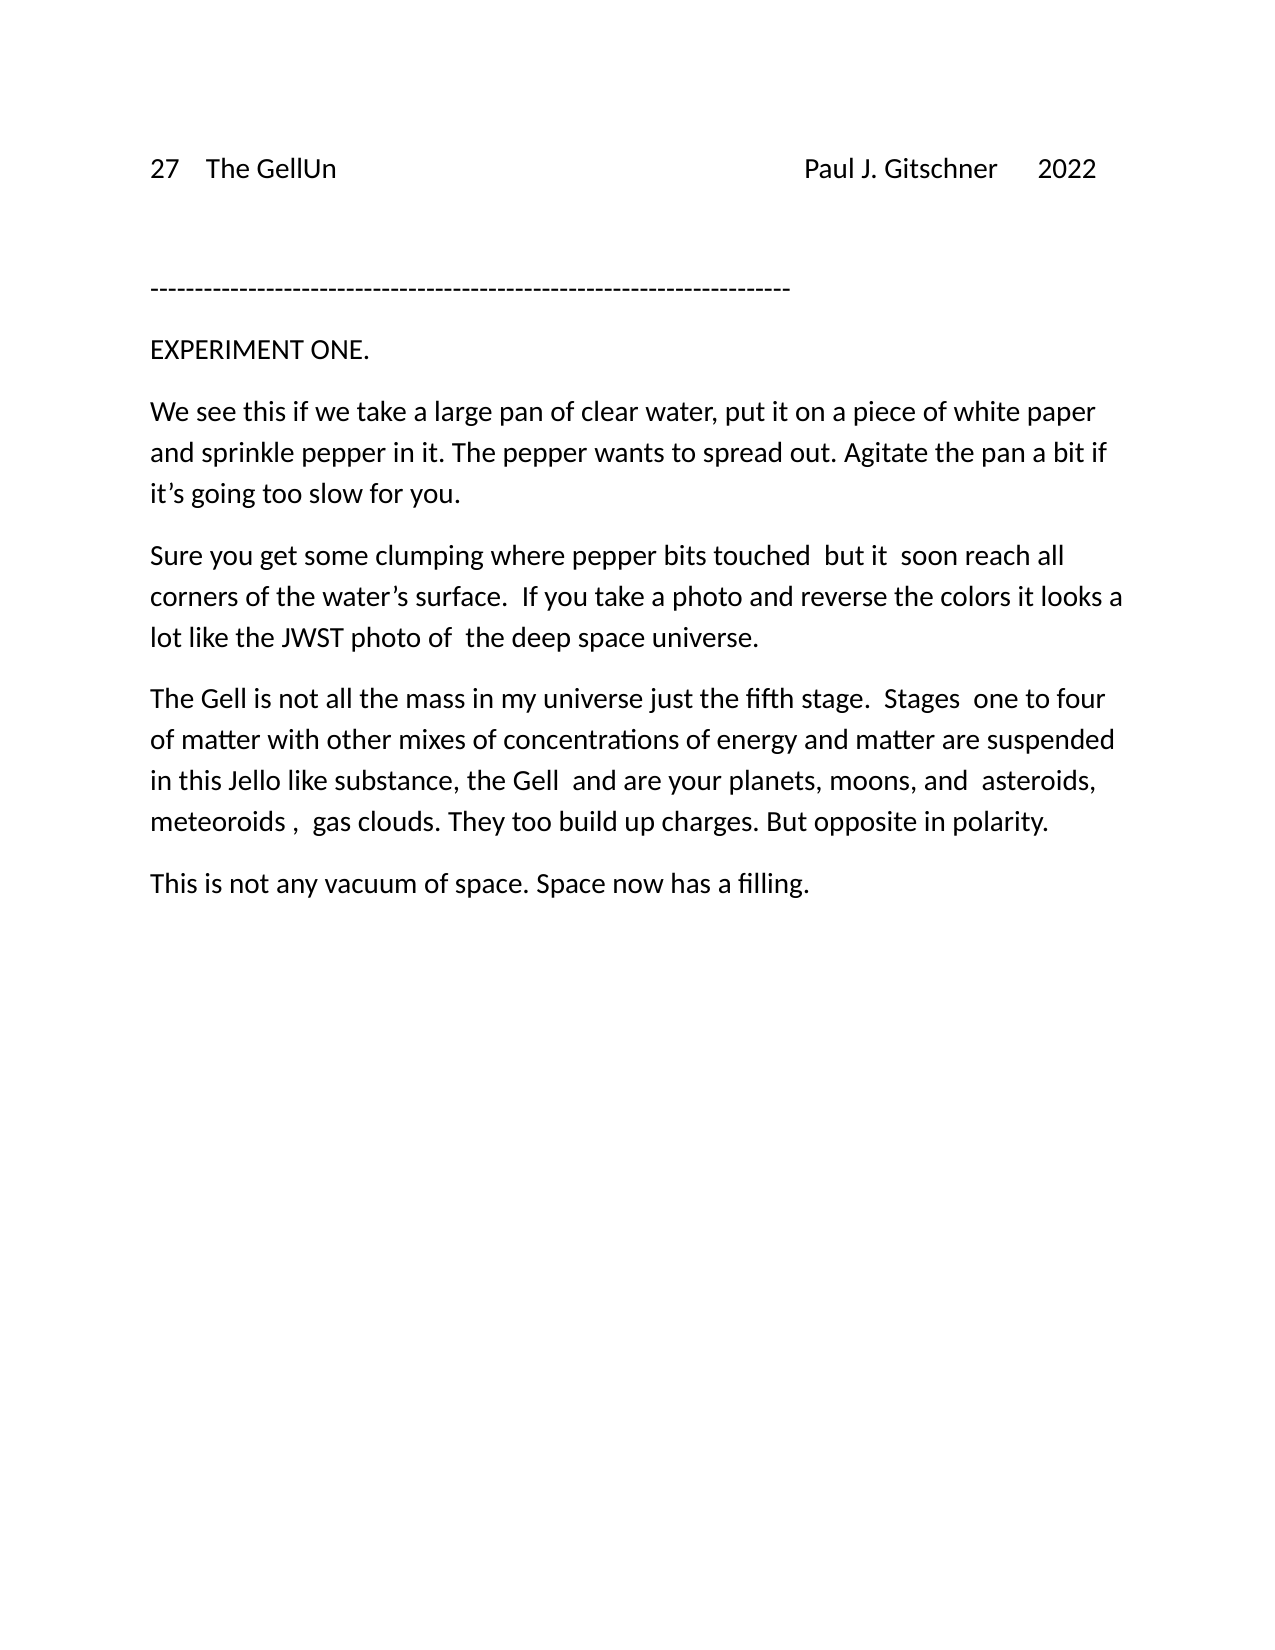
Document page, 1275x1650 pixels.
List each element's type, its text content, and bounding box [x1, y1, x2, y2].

text This is not any vacuum of space. Space now has a filling. [150, 865, 1125, 901]
text EXPERIMENT ONE. [150, 331, 1125, 367]
text We see this if we take a large pan of clear water, put it on a piece of white paper and sprinkle pepper in it. The pepper wants to spread out. Agitate the pan a bit if it’s going too slow for you. [150, 393, 1125, 511]
text The Gell is not all the mass in my universe just the fifth stage. Stages one to four of matter with other mixes of concentrations of energy and matter are suspended in this Jello like substance, the Gell and are your planets, moons, and asteroids, meteoroids , gas clouds. They too build up charges. But opposite in polarity. [150, 681, 1125, 839]
text Sure you get some clumping where pepper bits touched but it soon reach all corners of the water’s surface. If you take a photo and reverse the colors it looks a lot like the JWST photo of the deep space universe. [150, 537, 1125, 654]
text ------------------------------------------------------------------------ [150, 270, 1125, 305]
